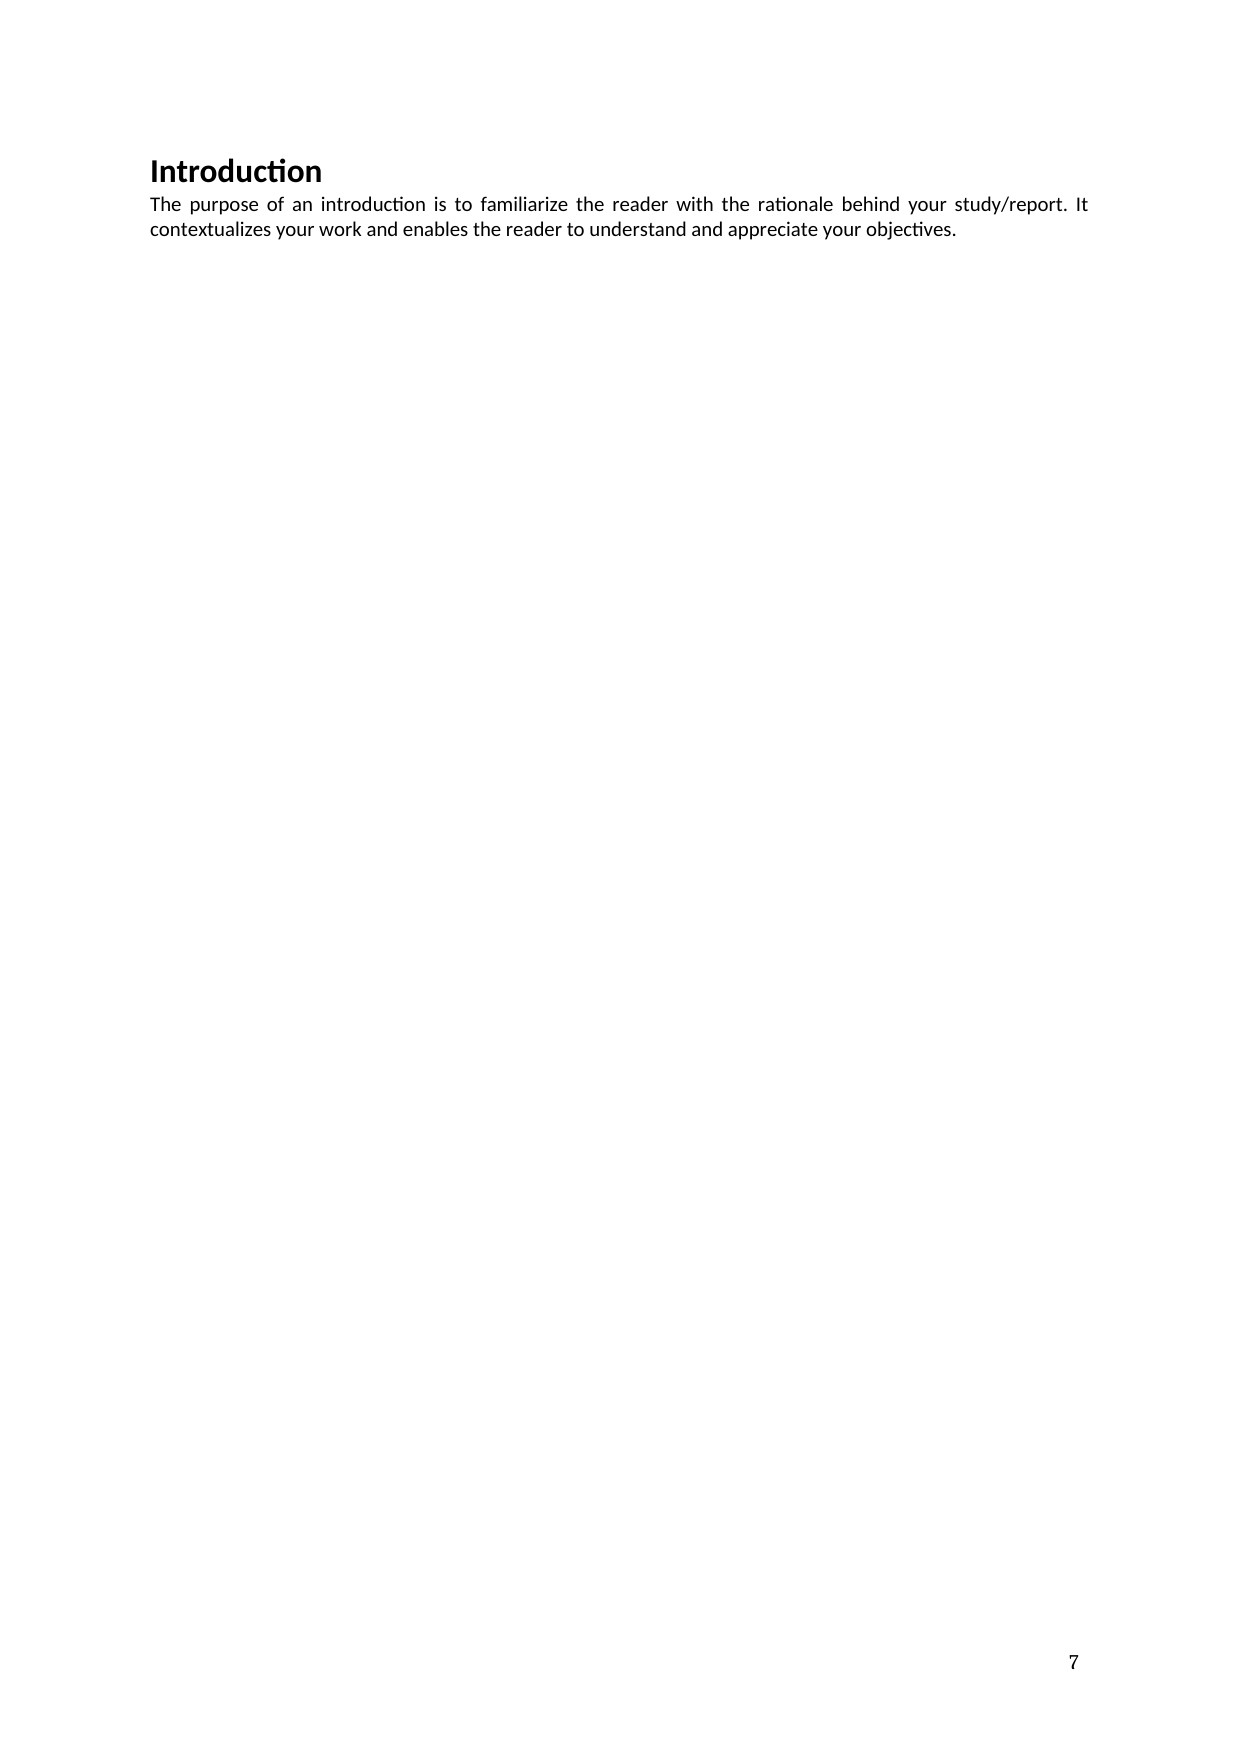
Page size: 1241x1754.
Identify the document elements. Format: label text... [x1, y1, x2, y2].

text The purpose of an introduction is to familiarize the reader with the rationale behind your study/report. It contextualizes your work and enables the reader to understand and appreciate your objectives. [150, 191, 1090, 242]
subtitle Introduction [150, 150, 1090, 191]
